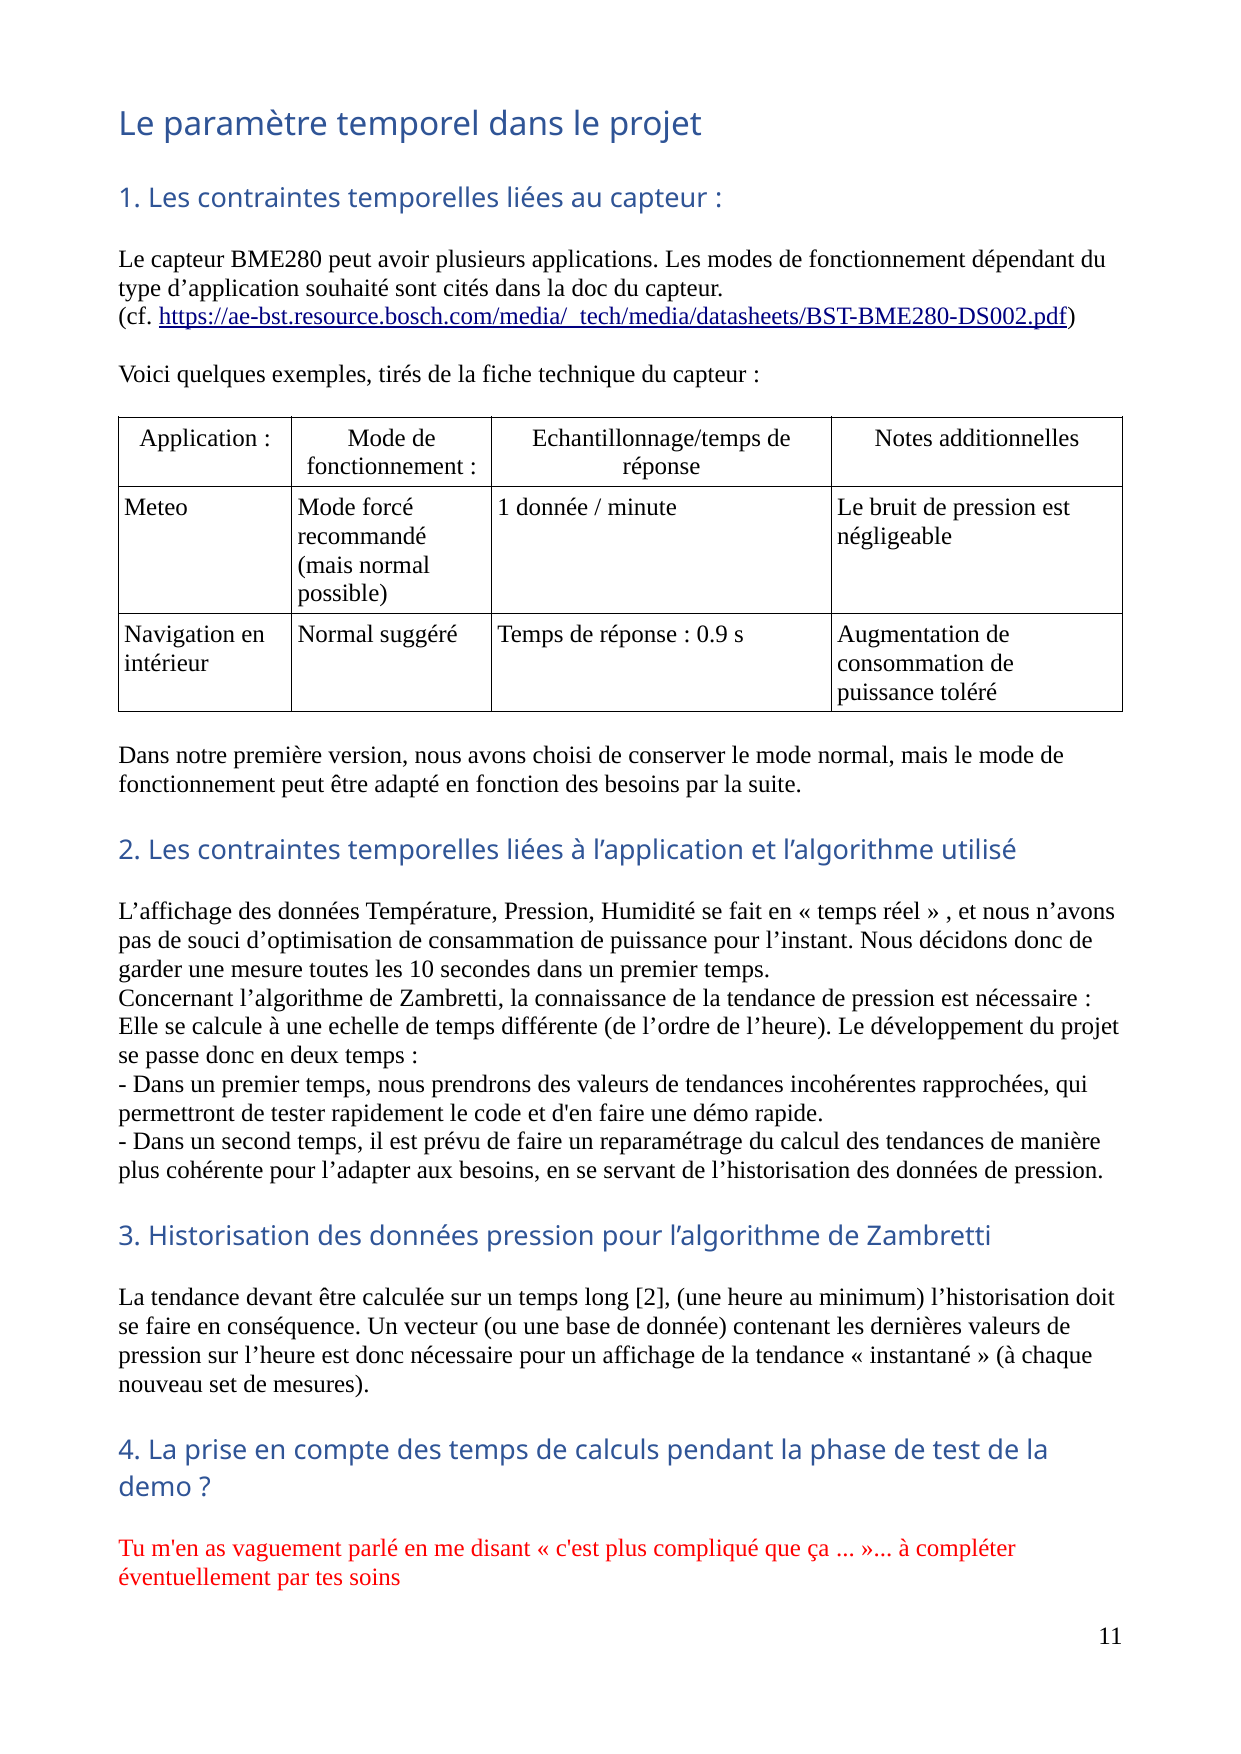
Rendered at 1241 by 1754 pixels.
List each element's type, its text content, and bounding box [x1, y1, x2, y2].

subtitle 2. Les contraintes temporelles liées à l’application et l’algorithme utilisé [118, 831, 1122, 868]
text Voici quelques exemples, tirés de la fiche technique du capteur : [118, 359, 1122, 388]
text La tendance devant être calculée sur un temps long [2], (une heure au minimum) l’historisation doit se faire en conséquence. Un vecteur (ou une base de donnée) contenant les dernières valeurs de pression sur l’heure est donc nécessaire pour un affichage de la tendance « instantané » (à chaque nouveau set de mesures). [118, 1282, 1122, 1397]
table_header Application : [119, 418, 291, 486]
subtitle Le paramètre temporel dans le projet [118, 100, 1122, 145]
text - Dans un premier temps, nous prendrons des valeurs de tendances incohérentes rapprochées, qui permettront de tester rapidement le code et d'en faire une démo rapide. [118, 1069, 1122, 1126]
text Tu m'en as vaguement parlé en me disant « c'est plus compliqué que ça ... »... à compléter éventuellement par tes soins [118, 1533, 1122, 1590]
table_cell Navigation en intérieur [119, 614, 291, 711]
text Concernant l’algorithme de Zambretti, la connaissance de la tendance de pression est nécessaire : Elle se calcule à une echelle de temps différente (de l’ordre de l’heure). Le développement du projet se passe donc en deux temps : [118, 983, 1122, 1069]
subtitle 4. La prise en compte des temps de calculs pendant la phase de test de la demo ? [118, 1430, 1122, 1504]
text Le capteur BME280 peut avoir plusieurs applications. Les modes de fonctionnement dépendant du type d’application souhaité sont cités dans la doc du capteur. [118, 244, 1122, 301]
table_cell Normal suggéré [292, 614, 491, 711]
table_cell 1 donnée / minute [492, 487, 831, 613]
subtitle 3. Historisation des données pression pour l’algorithme de Zambretti [118, 1217, 1122, 1254]
table_header Notes additionnelles [832, 418, 1122, 486]
table_cell Mode forcé recommandé (mais normal possible) [292, 487, 491, 613]
table_cell Temps de réponse : 0.9 s [492, 614, 831, 711]
table_cell Meteo [119, 487, 291, 613]
text L’affichage des données Température, Pression, Humidité se fait en « temps réel » , et nous n’avons pas de souci d’optimisation de consammation de puissance pour l’instant. Nous décidons donc de garder une mesure toutes les 10 secondes dans un premier temps. [118, 896, 1122, 983]
text (cf. https://ae-bst.resource.bosch.com/media/_tech/media/datasheets/BST-BME280-DS002.pdf) [118, 301, 1122, 330]
subtitle 1. Les contraintes temporelles liées au capteur : [118, 178, 1122, 215]
table_header Echantillonnage/temps de réponse [492, 418, 831, 486]
table_header Mode de fonctionnement : [292, 418, 491, 486]
table_cell Le bruit de pression est négligeable [832, 487, 1122, 613]
text - Dans un second temps, il est prévu de faire un reparamétrage du calcul des tendances de manière plus cohérente pour l’adapter aux besoins, en se servant de l’historisation des données de pression. [118, 1126, 1122, 1184]
text Dans notre première version, nous avons choisi de conserver le mode normal, mais le mode de fonctionnement peut être adapté en fonction des besoins par la suite. [118, 740, 1122, 798]
table_cell Augmentation de consommation de puissance toléré [832, 614, 1122, 711]
